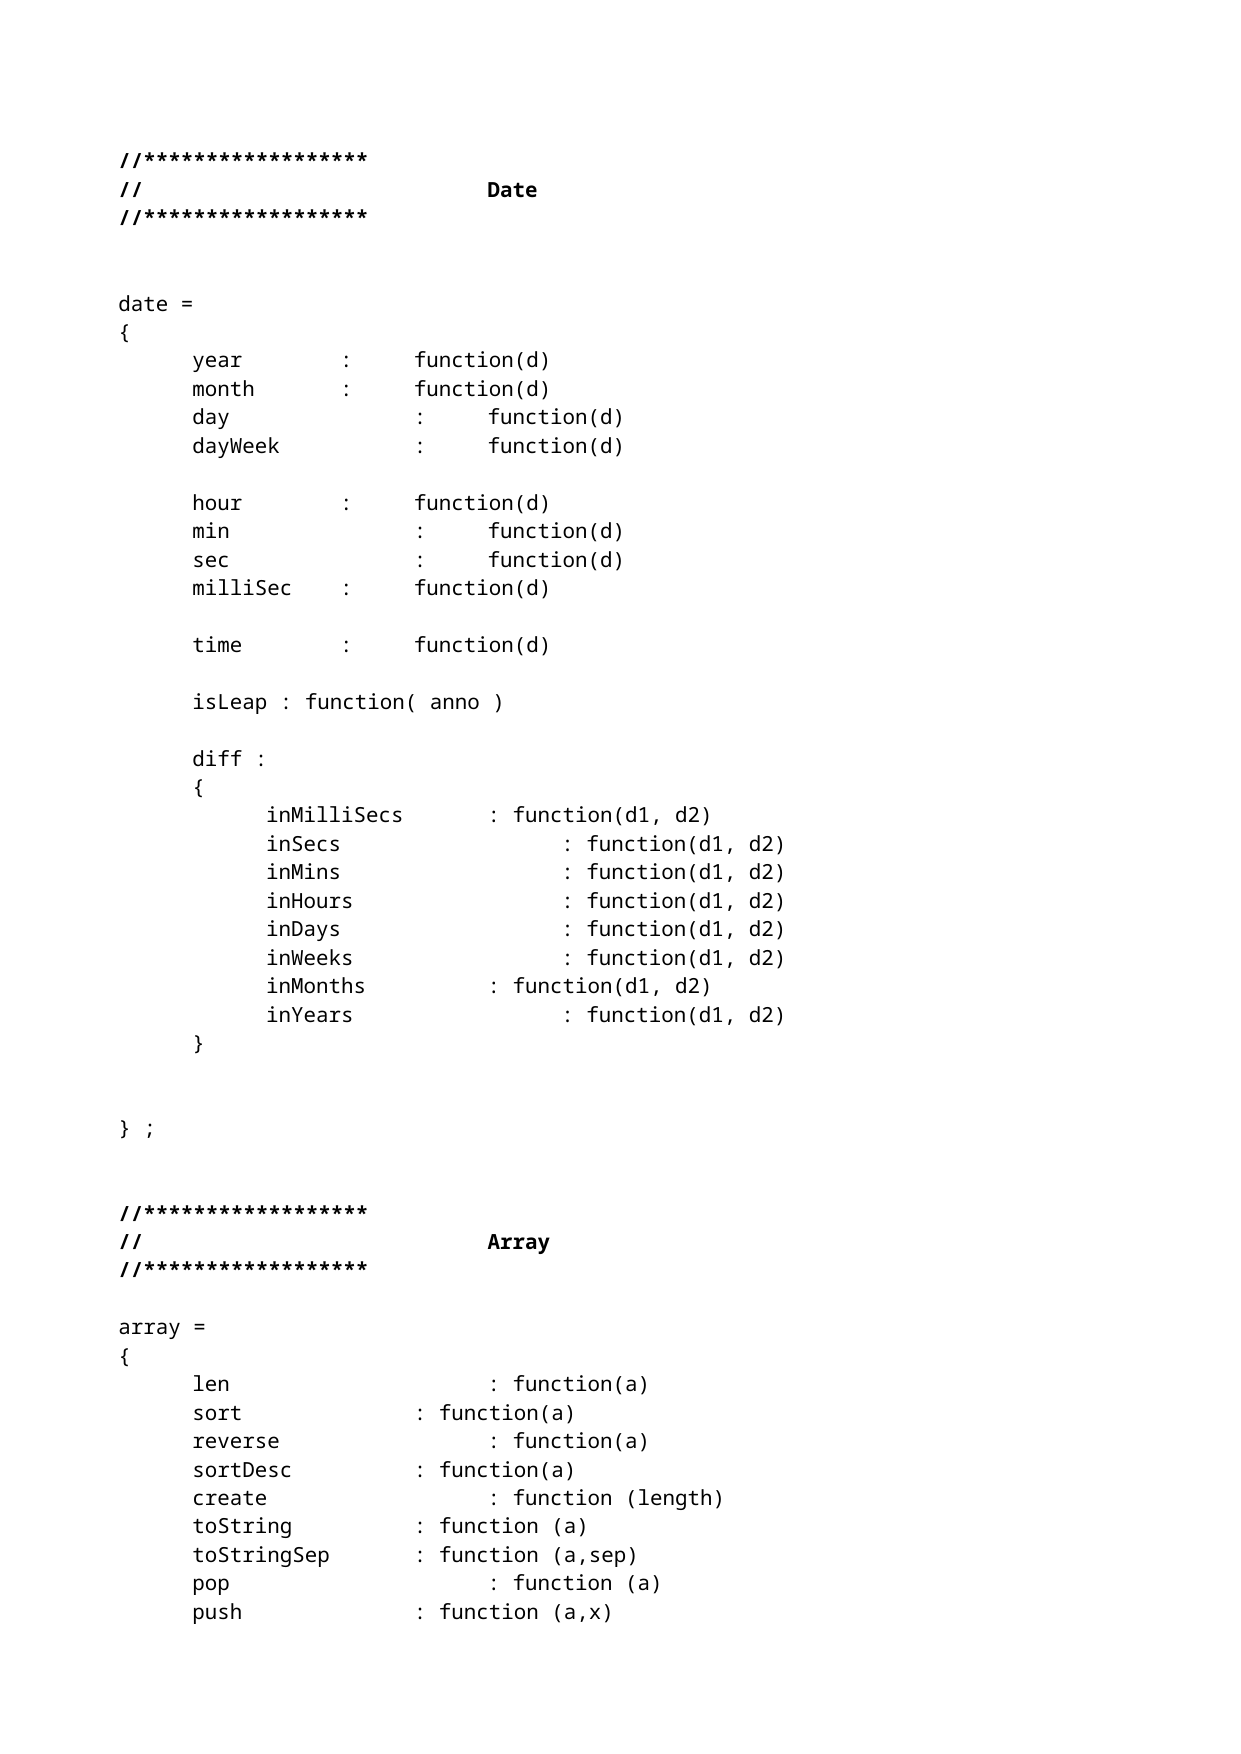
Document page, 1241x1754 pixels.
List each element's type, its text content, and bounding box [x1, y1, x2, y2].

text push : function (a,x) [118, 1597, 1122, 1625]
text { [118, 772, 1122, 801]
text toStringSep : function (a,sep) [118, 1540, 1122, 1568]
text dayWeek : function(d) [118, 431, 1122, 459]
text toString : function (a) [118, 1512, 1122, 1540]
text inWeeks : function(d1, d2) [118, 943, 1122, 971]
text } [118, 1028, 1122, 1057]
text sort : function(a) [118, 1398, 1122, 1426]
text inMilliSecs : function(d1, d2) [118, 801, 1122, 829]
text pop : function (a) [118, 1568, 1122, 1597]
text create : function (length) [118, 1483, 1122, 1512]
text diff : [118, 744, 1122, 772]
text isLeap : function( anno ) [118, 687, 1122, 715]
text sec : function(d) [118, 545, 1122, 573]
text inSecs : function(d1, d2) [118, 829, 1122, 857]
text array = [118, 1312, 1122, 1341]
text //****************** [118, 1199, 1122, 1227]
text //****************** [118, 203, 1122, 232]
text day : function(d) [118, 402, 1122, 431]
text //****************** [118, 1256, 1122, 1284]
text min : function(d) [118, 516, 1122, 545]
text inMonths : function(d1, d2) [118, 971, 1122, 1000]
text } ; [118, 1113, 1122, 1142]
text { [118, 1341, 1122, 1369]
text month : function(d) [118, 374, 1122, 402]
text inHours : function(d1, d2) [118, 886, 1122, 914]
text len : function(a) [118, 1369, 1122, 1398]
text sortDesc : function(a) [118, 1455, 1122, 1483]
text year : function(d) [118, 346, 1122, 374]
text // Date [118, 175, 1122, 203]
text time : function(d) [118, 630, 1122, 658]
text //****************** [118, 147, 1122, 175]
text inYears : function(d1, d2) [118, 1000, 1122, 1028]
text inDays : function(d1, d2) [118, 914, 1122, 943]
text // Array [118, 1227, 1122, 1256]
text { [118, 317, 1122, 346]
text date = [118, 289, 1122, 317]
text hour : function(d) [118, 488, 1122, 516]
text milliSec : function(d) [118, 573, 1122, 602]
text inMins : function(d1, d2) [118, 857, 1122, 886]
text reverse : function(a) [118, 1426, 1122, 1455]
